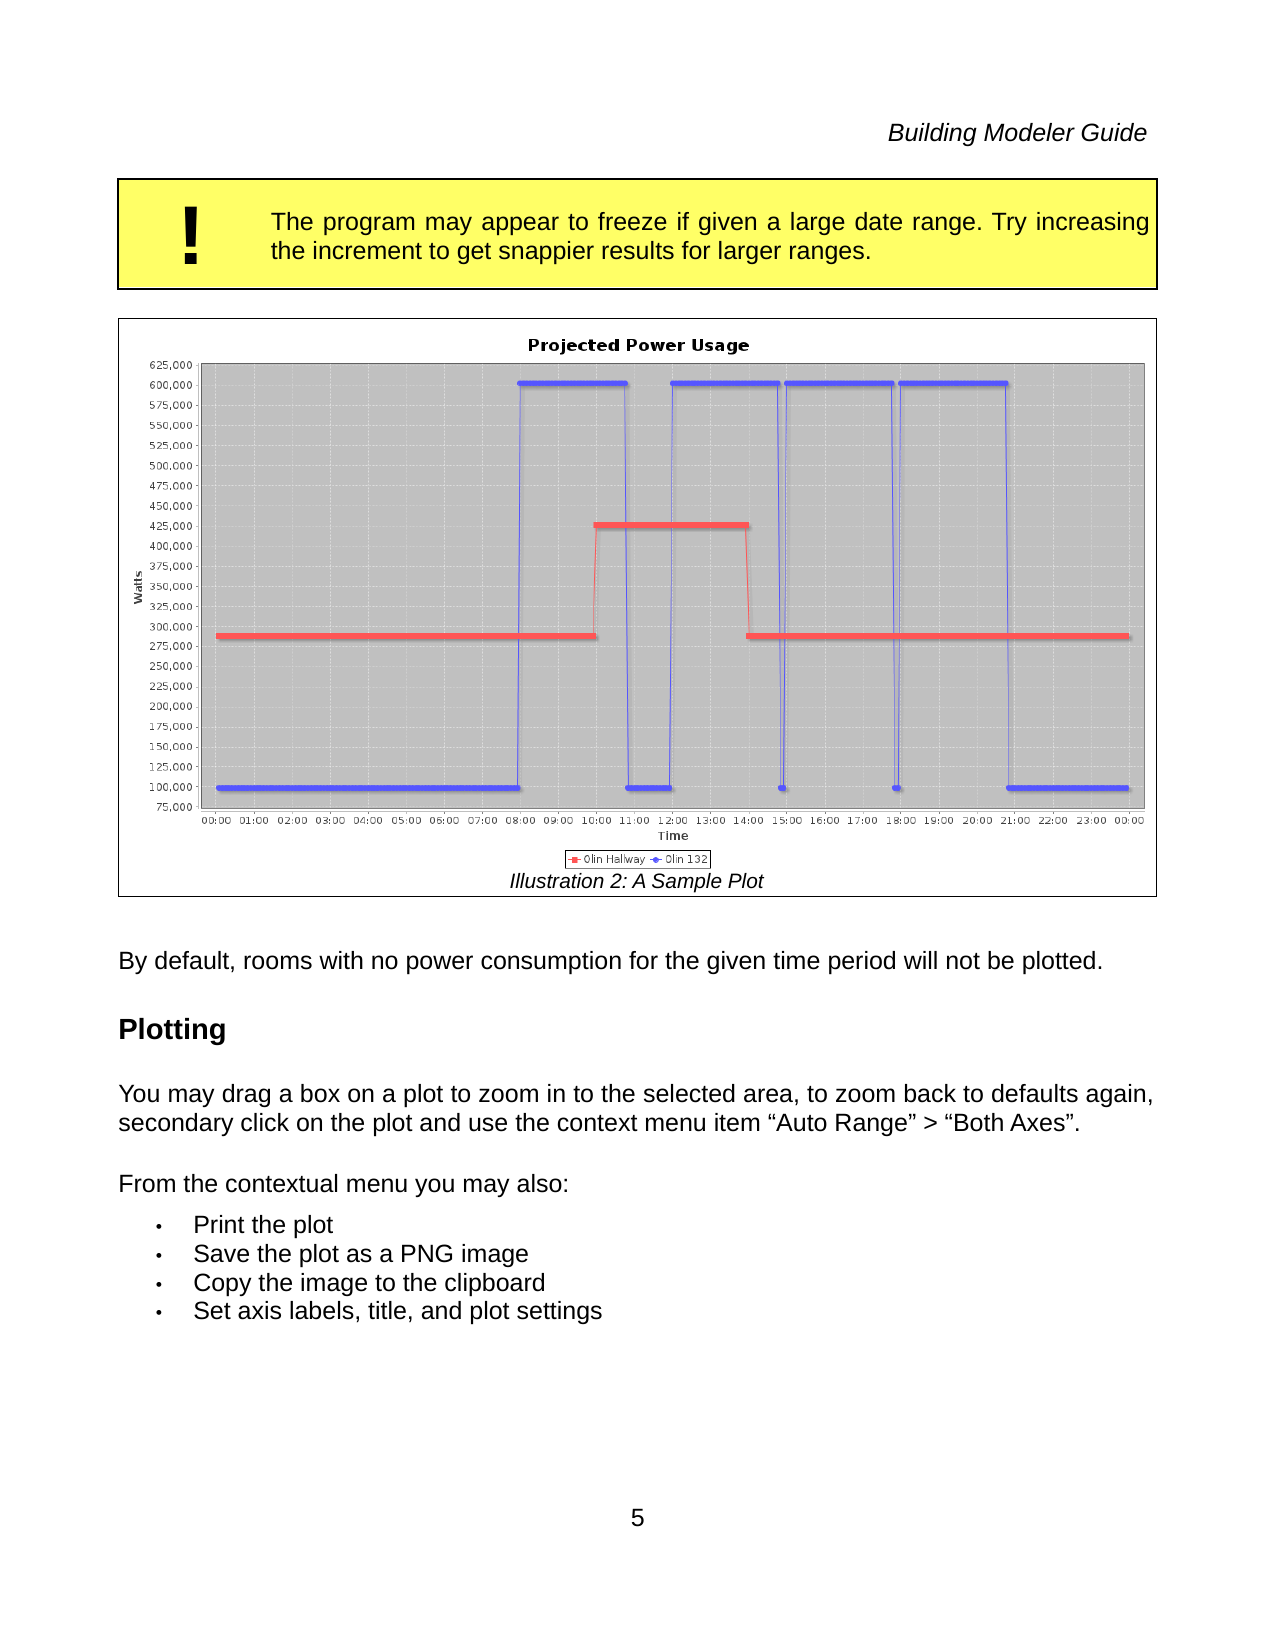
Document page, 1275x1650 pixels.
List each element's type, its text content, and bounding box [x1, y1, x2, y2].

list Save the plot as a PNG image [156, 1239, 1157, 1267]
text You may drag a box on a plot to zoom in to the selected area, to zoom back to defaults again, secondary click on the plot and use the context menu item “Auto Range” > “Both Axes”. [118, 1079, 1157, 1136]
text Illustration 2: A Sample Plot [122, 869, 1153, 893]
text From the contextual menu you may also: [118, 1169, 1157, 1198]
subtitle Plotting [118, 1012, 1157, 1045]
table_header ! [119, 180, 265, 287]
list Copy the image to the clipboard [156, 1267, 1157, 1296]
picture [121, 334, 1154, 869]
text By default, rooms with no power consumption for the given time period will not be plotted. [118, 946, 1157, 975]
list Print the plot [156, 1210, 1157, 1239]
table_header The program may appear to freeze if given a large date range. Try increasing the increment to get snappier results for larger ranges. [265, 180, 1156, 287]
list Set axis labels, title, and plot settings [156, 1296, 1157, 1325]
